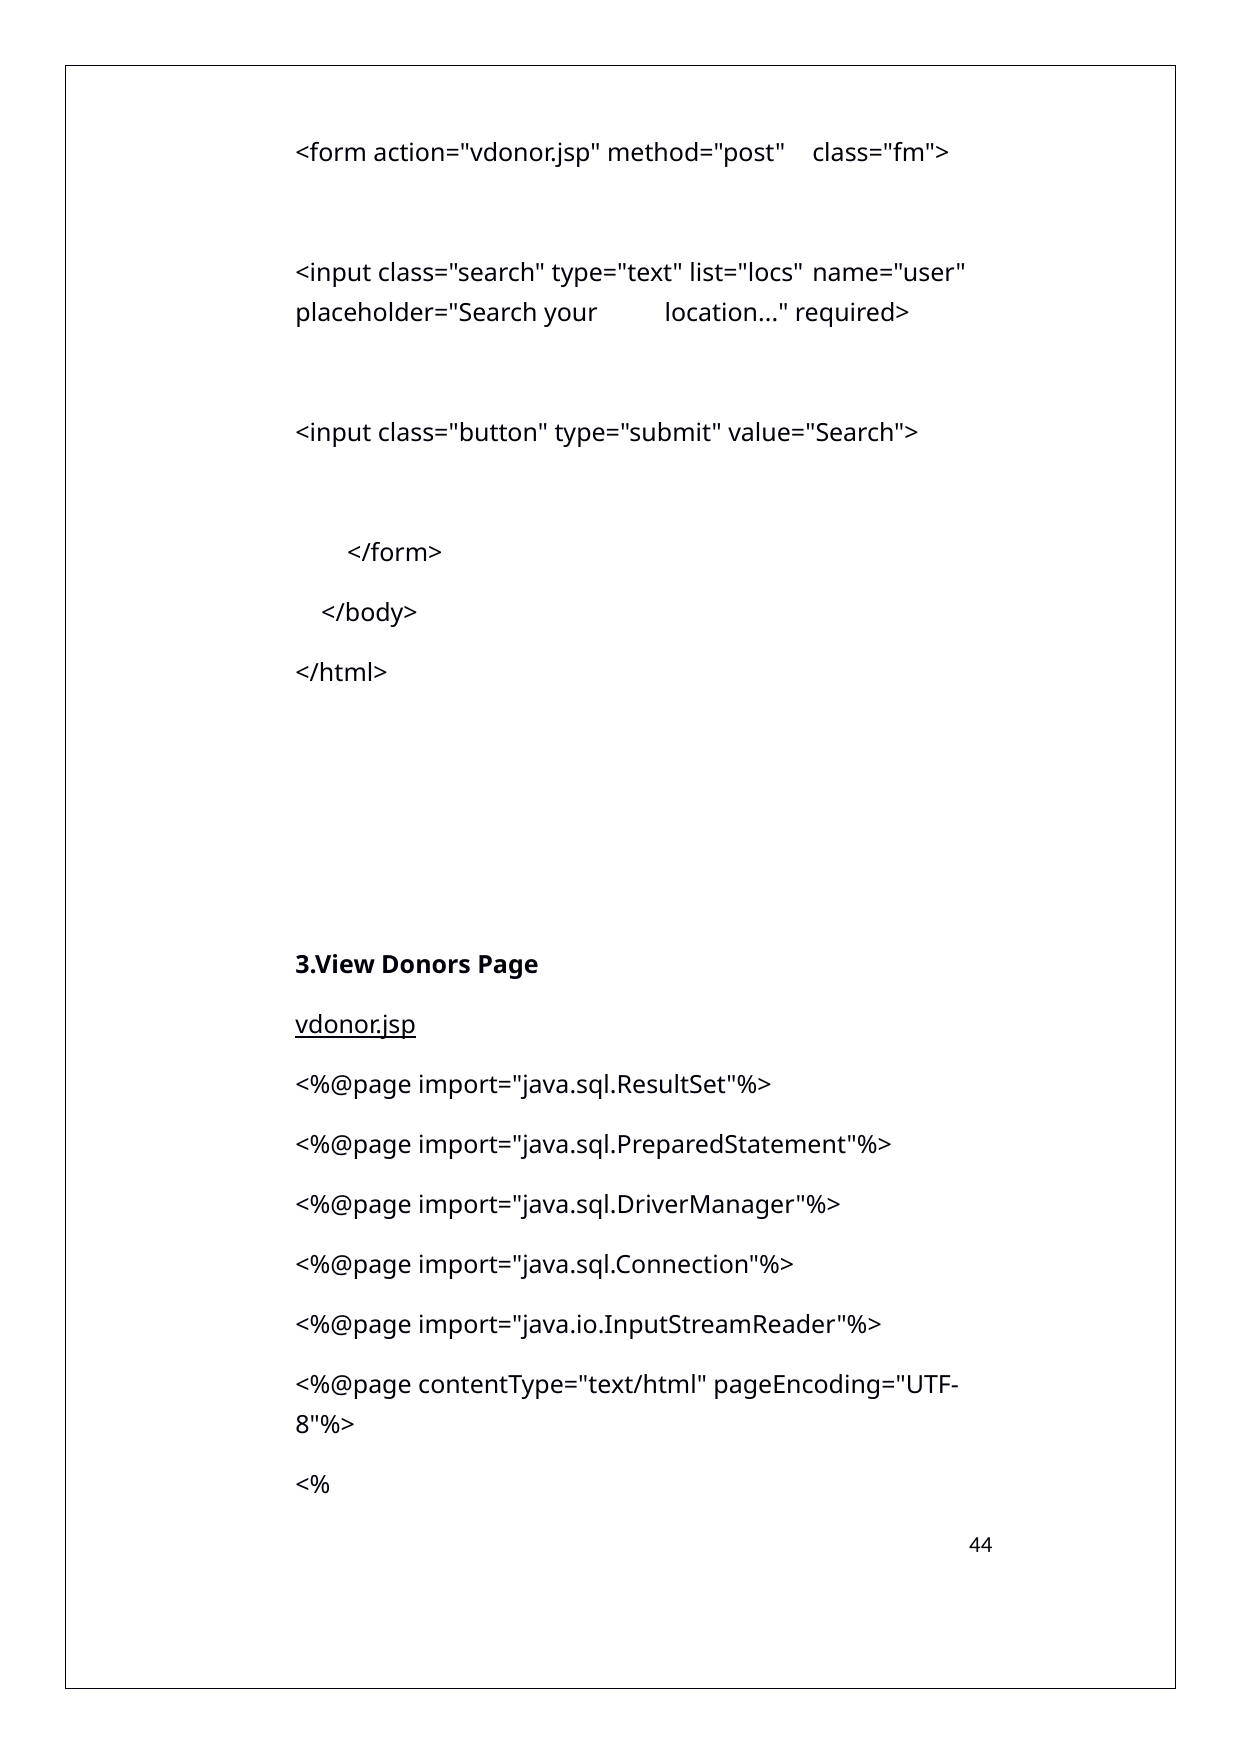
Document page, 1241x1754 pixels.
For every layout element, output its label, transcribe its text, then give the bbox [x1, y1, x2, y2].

text <%@page import="java.sql.PreparedStatement"%> [295, 1127, 992, 1161]
list </body> [295, 594, 992, 628]
list <input class="search" type="text" list="locs" name="user" placeholder="Search your location..." required> [295, 255, 992, 328]
text <%@page import="java.sql.ResultSet"%> [295, 1067, 992, 1101]
text <%@page import="java.sql.Connection"%> [295, 1247, 992, 1281]
text <%@page import="java.sql.DriverManager"%> [295, 1187, 992, 1221]
list </form> [295, 534, 992, 568]
text <%@page contentType="text/html" pageEncoding="UTF-8"%> [295, 1367, 992, 1440]
list </html> [295, 654, 992, 688]
list <form action="vdonor.jsp" method="post" class="fm"> [295, 135, 992, 169]
text 3.View Donors Page [295, 947, 992, 981]
text <% [295, 1466, 992, 1500]
text <%@page import="java.io.InputStreamReader"%> [295, 1307, 992, 1341]
list <input class="button" type="submit" value="Search"> [295, 414, 992, 448]
text vdonor.jsp [295, 1007, 992, 1041]
